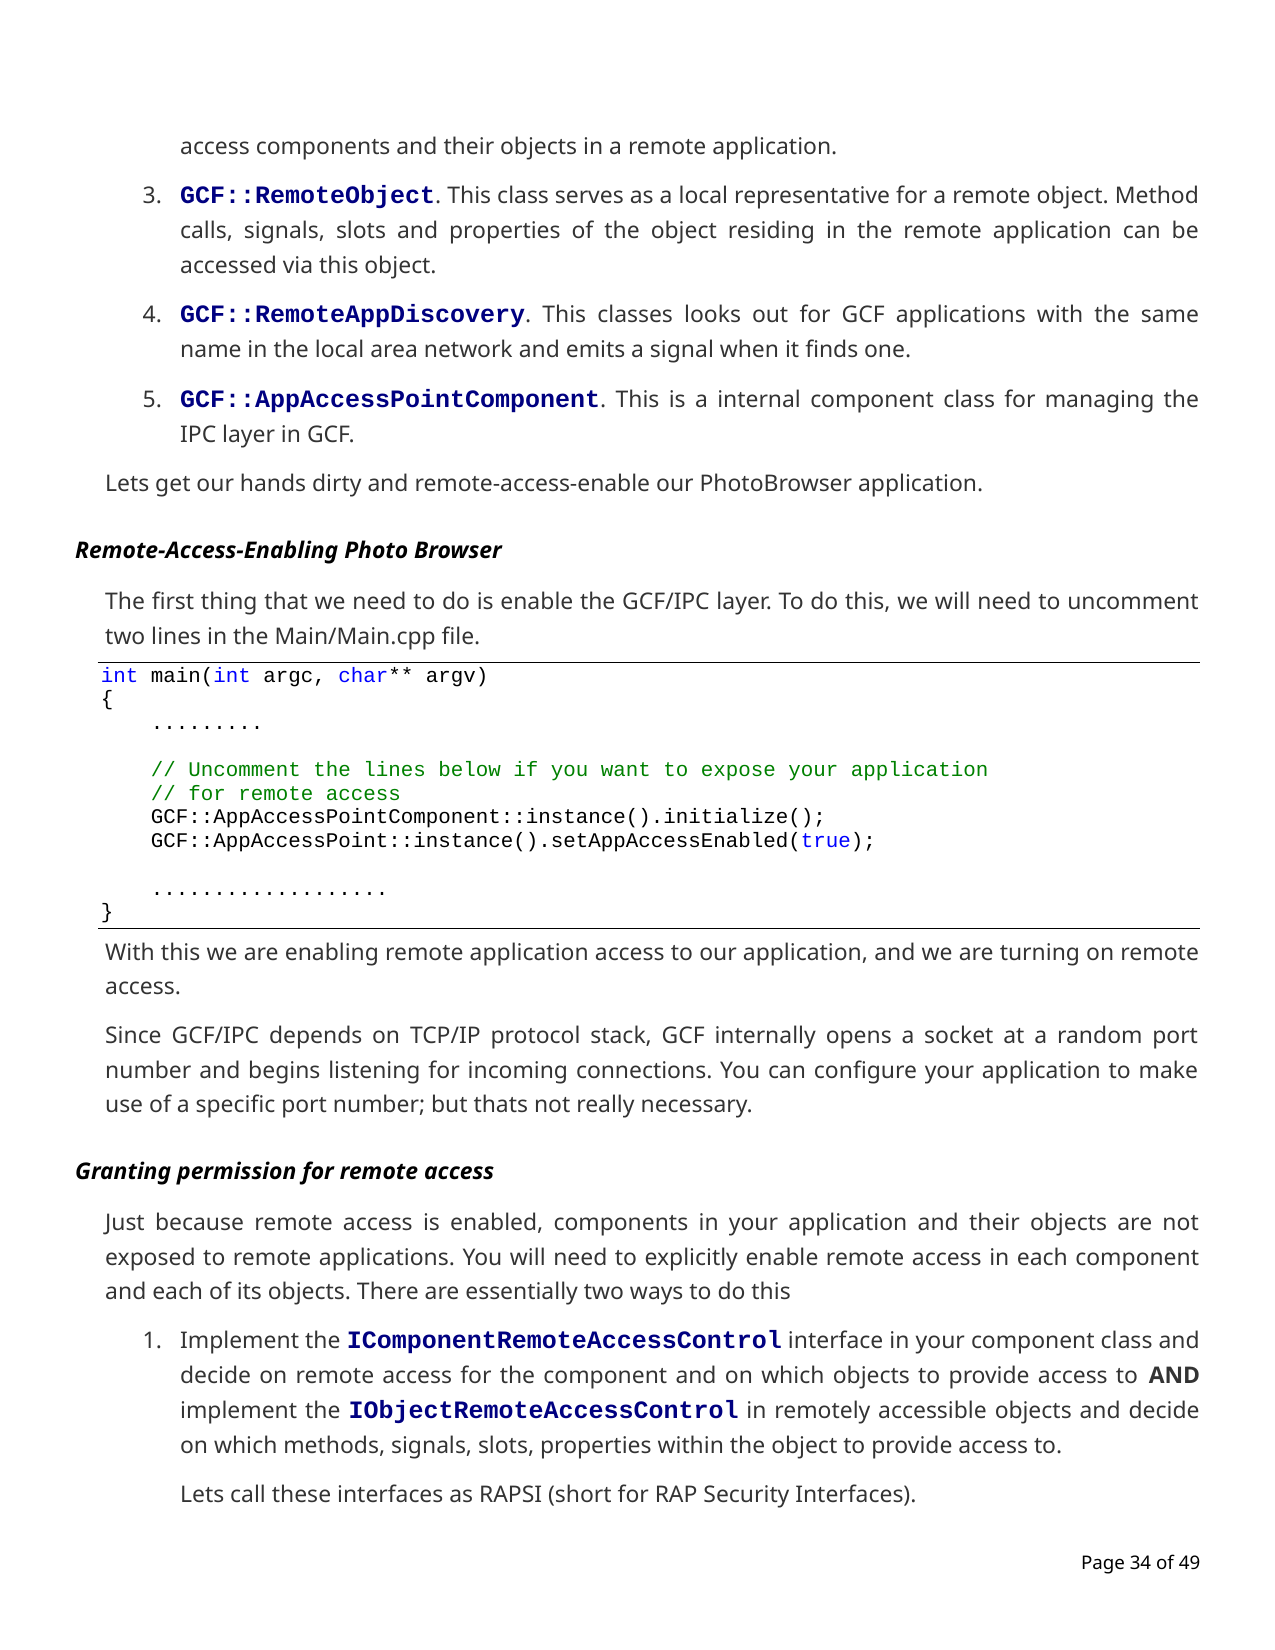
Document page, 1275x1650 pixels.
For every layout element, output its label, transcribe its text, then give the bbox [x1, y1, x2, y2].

text { [97, 685, 1200, 709]
text Lets get our hands dirty and remote-access-enable our PhotoBrowser application. [105, 467, 1200, 498]
list GCF::RemoteObject. This class serves as a local representative for a remote object. Method calls, signals, slots and properties of the object residing in the remote application can be accessed via this object. [142, 179, 1200, 280]
text ......... [97, 709, 1200, 736]
text Since GCF/IPC depends on TCP/IP protocol stack, GCF internally opens a socket at a random port number and begins listening for incoming connections. You can configure your application to make use of a specific port number; but thats not really necessary. [105, 1019, 1200, 1119]
text // for remote access [97, 780, 1200, 803]
text // Uncomment the lines below if you want to expose your application [97, 756, 1200, 780]
list GCF::RemoteAppDiscovery. This classes looks out for GCF applications with the same name in the local area network and emits a signal when it finds one. [142, 298, 1200, 364]
list access components and their objects in a remote application. [142, 130, 1200, 161]
text ................... [97, 874, 1200, 898]
text } [97, 898, 1200, 928]
text GCF::AppAccessPointComponent::instance().initialize(); [97, 803, 1200, 827]
subtitle Granting permission for remote access [75, 1155, 1200, 1186]
text Just because remote access is enabled, components in your application and their objects are not exposed to remote applications. You will need to explicitly enable remote access in each component and each of its objects. There are essentially two ways to do this [105, 1206, 1200, 1306]
subtitle Remote-Access-Enabling Photo Browser [75, 534, 1200, 565]
list Lets call these interfaces as RAPSI (short for RAP Security Interfaces). [142, 1478, 1200, 1509]
list Implement the IComponentRemoteAccessControl interface in your component class and decide on remote access for the component and on which objects to provide access to AND implement the IObjectRemoteAccessControl in remotely accessible objects and decide on which methods, signals, slots, properties within the object to provide access to. [142, 1324, 1200, 1460]
text With this we are enabling remote application access to our application, and we are turning on remote access. [105, 935, 1200, 1001]
list GCF::AppAccessPointComponent. This is a internal component class for managing the IPC layer in GCF. [142, 383, 1200, 449]
text GCF::AppAccessPoint::instance().setAppAccessEnabled(true); [97, 827, 1200, 854]
text The first thing that we need to do is enable the GCF/IPC layer. To do this, we will need to uncomment two lines in the Main/Main.cpp file. [105, 585, 1200, 651]
text int main(int argc, char** argv) [97, 663, 1200, 685]
